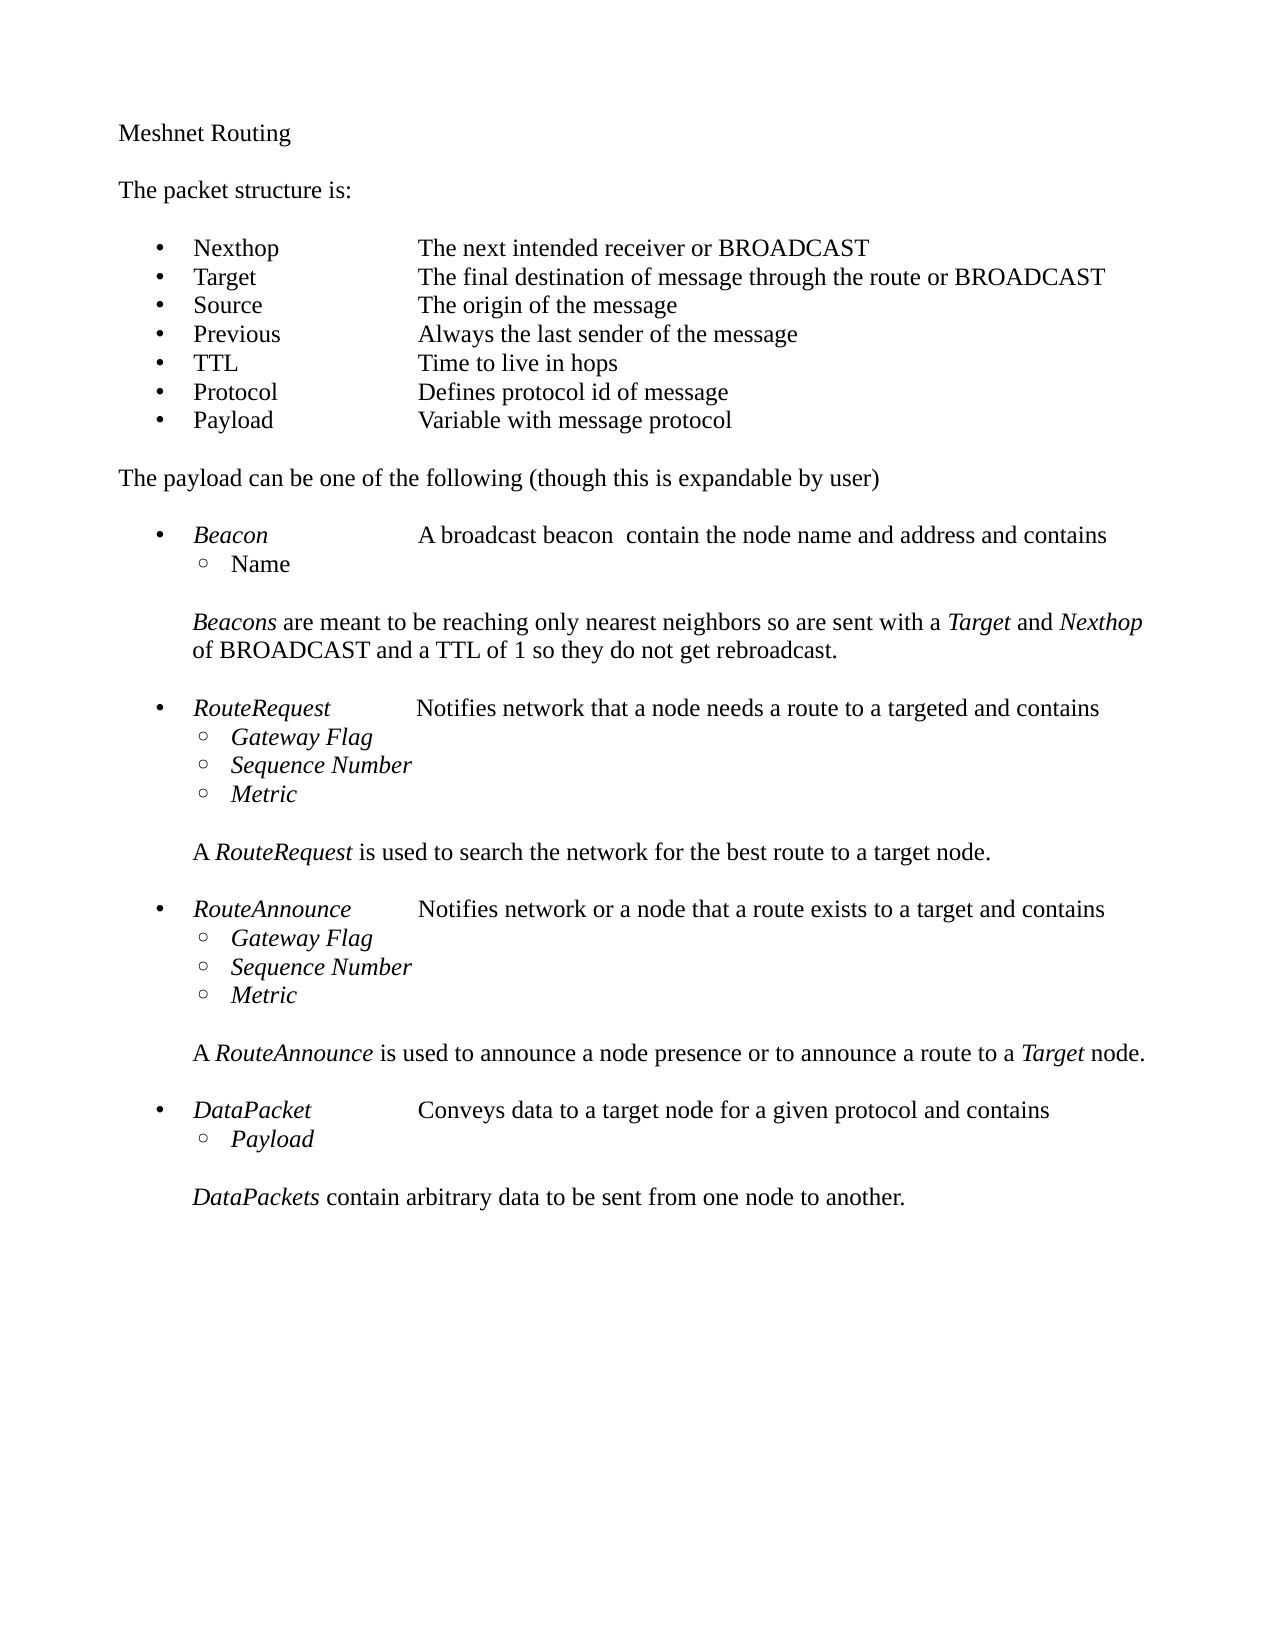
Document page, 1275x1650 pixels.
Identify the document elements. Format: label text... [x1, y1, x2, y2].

list RouteAnnounce Notifies network or a node that a route exists to a target and contains [156, 894, 1157, 923]
list TTL Time to live in hops [156, 348, 1157, 377]
list Nexthop The next intended receiver or BROADCAST [156, 233, 1157, 262]
list Beacon A broadcast beacon contain the node name and address and contains [156, 521, 1157, 549]
list Previous Always the last sender of the message [156, 319, 1157, 348]
list Target The final destination of message through the route or BROADCAST [156, 262, 1157, 291]
list DataPacket Conveys data to a target node for a given protocol and contains [156, 1096, 1157, 1124]
list Gateway Flag [193, 722, 1157, 751]
list RouteRequest Notifies network that a node needs a route to a targeted and contains [156, 693, 1157, 722]
list Protocol Defines protocol id of message [156, 377, 1157, 406]
list Payload [193, 1124, 1157, 1153]
list Gateway Flag [193, 923, 1157, 952]
text The payload can be one of the following (though this is expandable by user) [118, 463, 1157, 492]
list Metric [193, 779, 1157, 808]
list Name [193, 549, 1157, 578]
text A RouteRequest is used to search the network for the best route to a target node. [192, 837, 1157, 866]
list Payload Variable with message protocol [156, 406, 1157, 434]
text Beacons are meant to be reaching only nearest neighbors so are sent with a Target and Nexthop of BROADCAST and a TTL of 1 so they do not get rebroadcast. [192, 607, 1157, 664]
list Sequence Number [193, 751, 1157, 779]
text Meshnet Routing [118, 118, 1157, 147]
text The packet structure is: [118, 176, 1157, 204]
list Metric [193, 981, 1157, 1009]
text DataPackets contain arbitrary data to be sent from one node to another. [192, 1182, 1157, 1211]
list Source The origin of the message [156, 291, 1157, 319]
list Sequence Number [193, 952, 1157, 981]
text A RouteAnnounce is used to announce a node presence or to announce a route to a Target node. [192, 1038, 1157, 1067]
